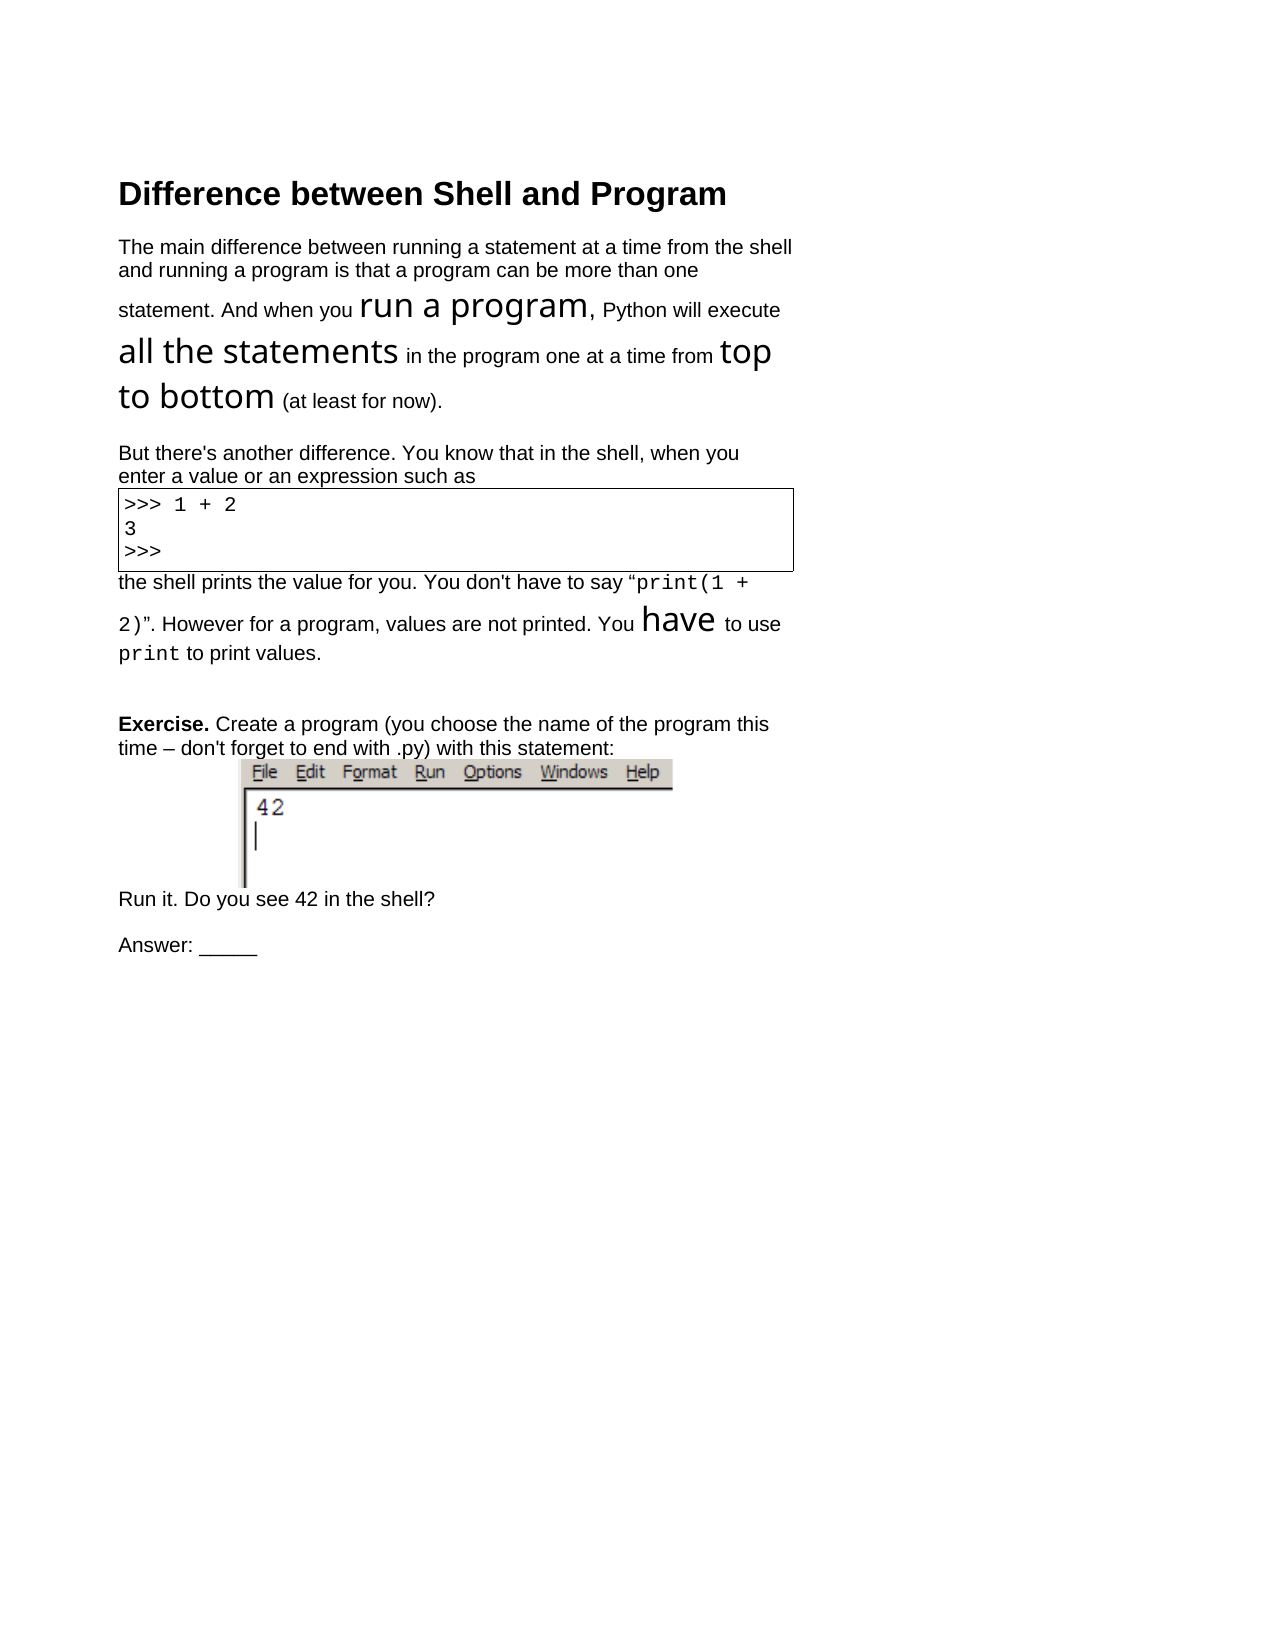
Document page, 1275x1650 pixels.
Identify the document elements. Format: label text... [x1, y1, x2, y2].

text Run it. Do you see 42 in the shell? [118, 759, 793, 911]
text But there's another difference. You know that in the shell, when you enter a value or an expression such as [118, 442, 793, 488]
text Difference between Shell and Program [118, 175, 793, 213]
text Answer: _____ [118, 934, 793, 957]
text Exercise. Create a program (you choose the name of the program this time – don't forget to end with .py) with this statement: [118, 713, 793, 759]
text the shell prints the value for you. You don't have to say “print(1 + 2)”. However for a program, values are not printed. You have to use print to print values. [118, 572, 793, 666]
text The main difference between running a statement at a time from the shell and running a program is that a program can be more than one statement. And when you run a program, Python will execute all the statements in the program one at a time from top to bottom (at least for now). [118, 236, 793, 418]
table_header >>> 1 + 2 3 >>> [119, 489, 793, 571]
